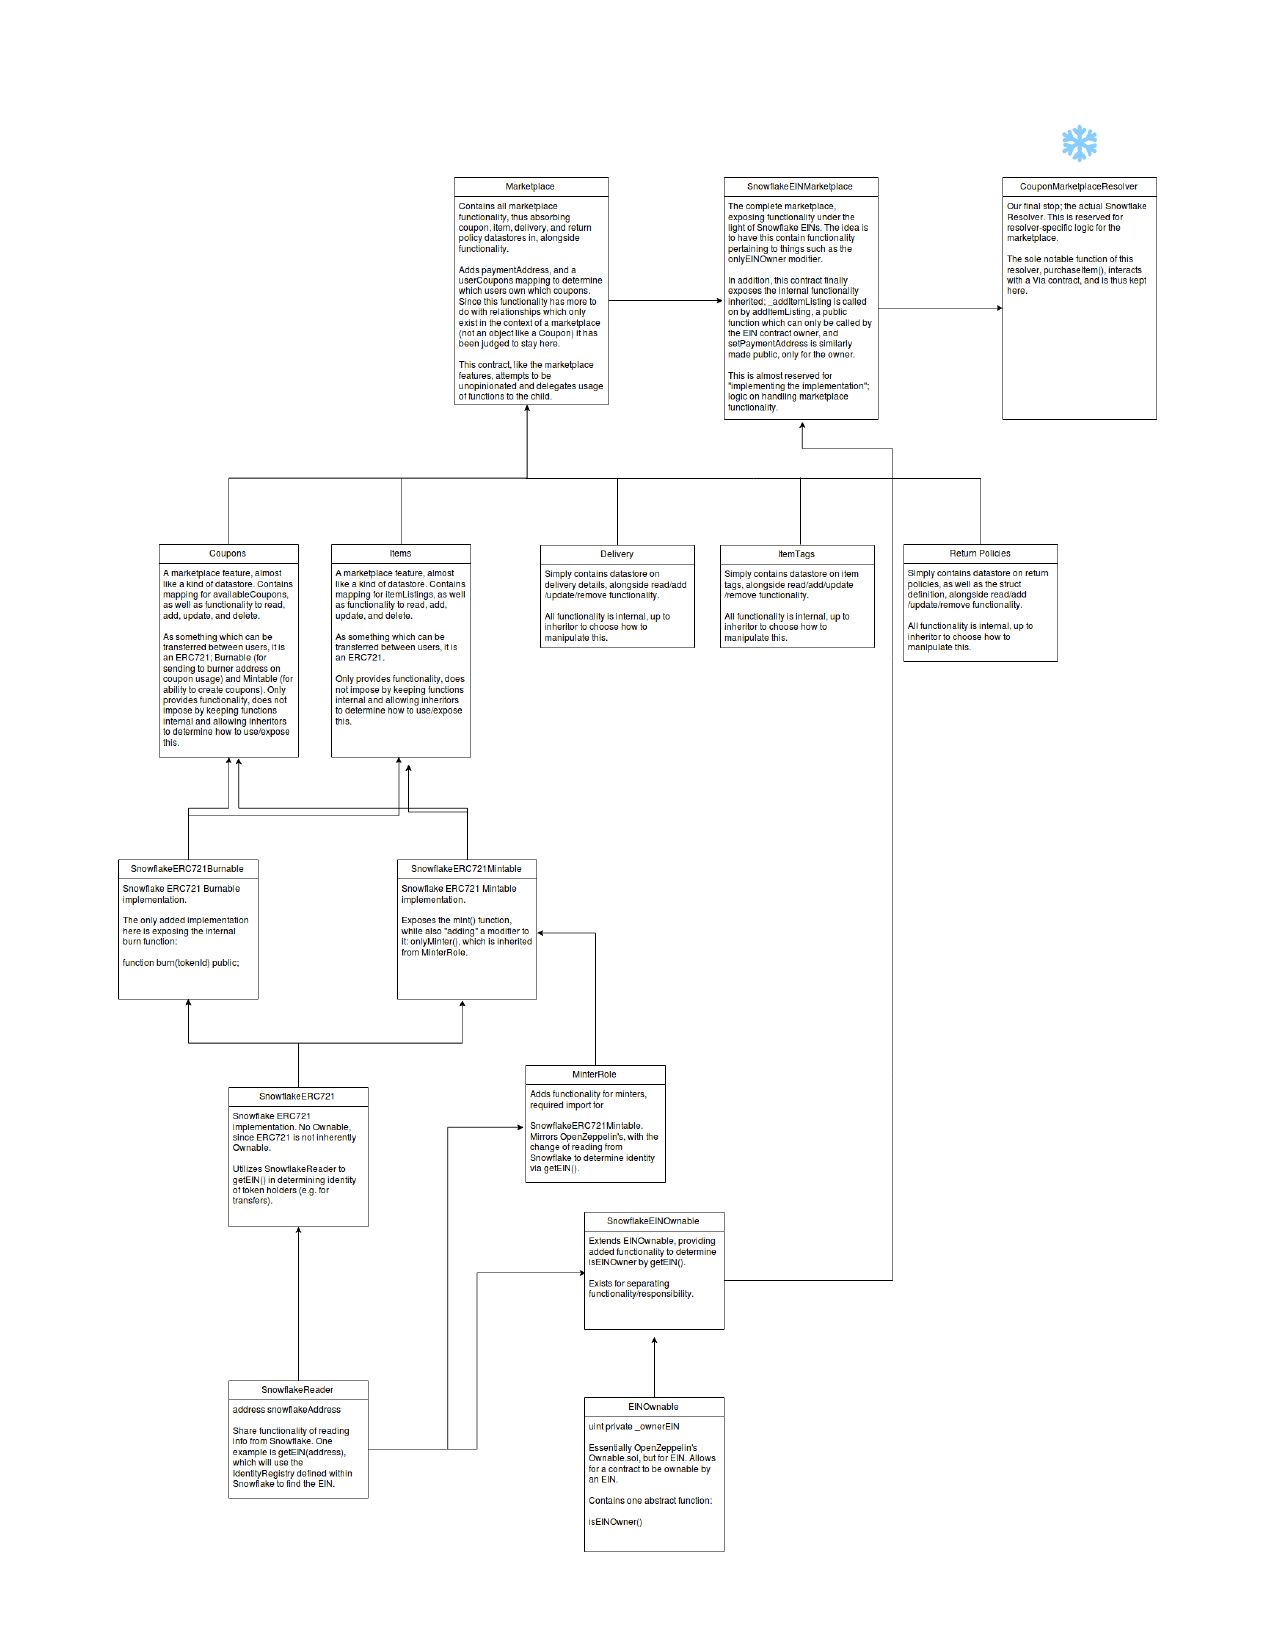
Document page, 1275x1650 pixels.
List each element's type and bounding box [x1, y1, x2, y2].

picture [118, 118, 1157, 1554]
